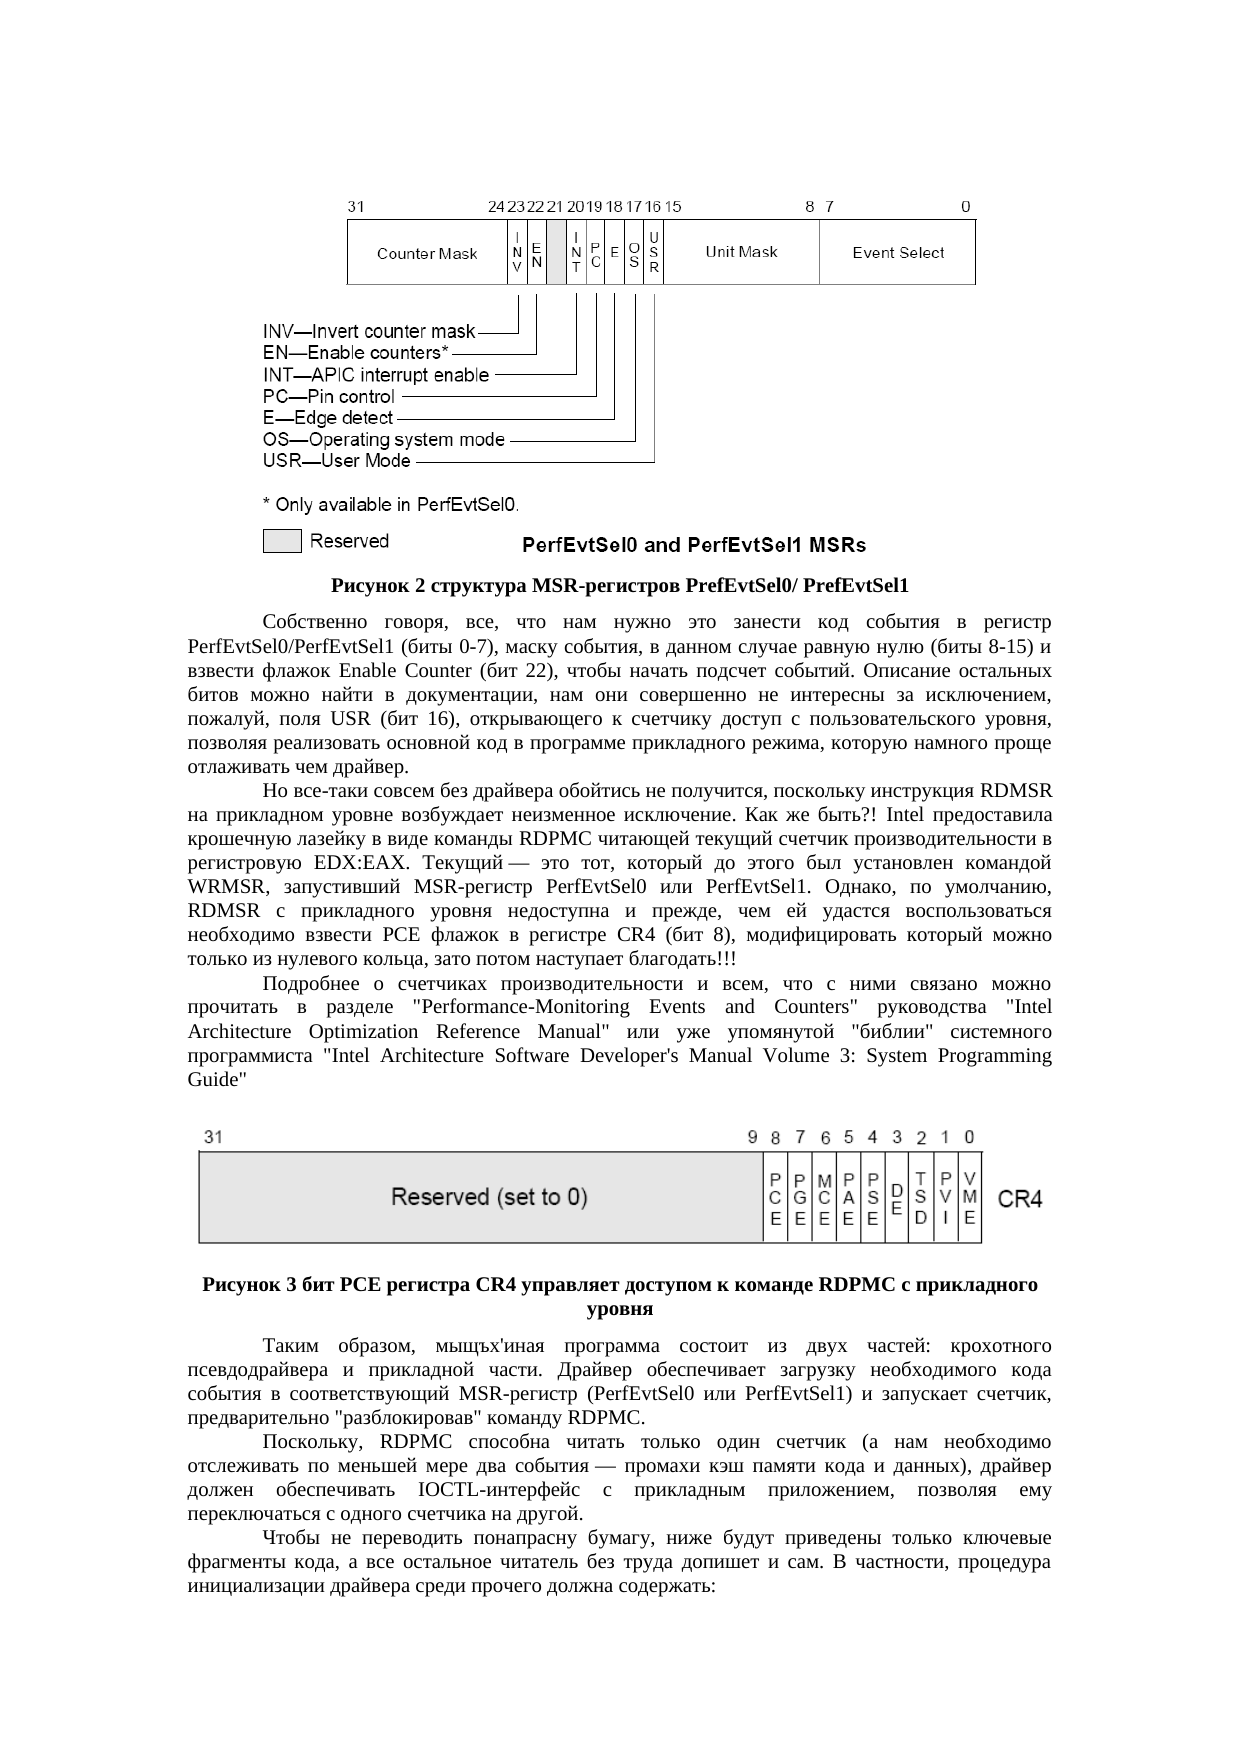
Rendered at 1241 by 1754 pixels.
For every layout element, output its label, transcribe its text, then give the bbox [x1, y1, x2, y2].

text Рисунок 2 структура MSR-регистров PrefEvtSel0/ PrefEvtSel1 [187, 573, 1053, 597]
text Чтобы не переводить понапрасну бумагу, ниже будут приведены только ключевые фрагменты кода, а все остальное читатель без труда допишет и сам. В частности, процедура инициализации драйвера среди прочего должна содержать: [187, 1525, 1053, 1597]
text Подробнее о счетчиках производительности и всем, что с ними связано можно прочитать в разделе "Performance-Monitoring Events and Counters" руководства "Intel Architecture Optimization Reference Manual" или уже упомянутой "библии" системного программиста "Intel Architecture Software Developer's Manual Volume 3: System Programming Guide" [187, 970, 1053, 1091]
picture [187, 1115, 1053, 1260]
text Таким образом, мыщъх'иная программа состоит из двух частей: крохотного псевдодрайвера и прикладной части. Драйвер обеспечивает загрузку необходимого кода события в соответствующий MSR-регистр (PerfEvtSel0 или PerfEvtSel1) и запускает счетчик, предварительно "разблокировав" команду RDPMC. [187, 1333, 1053, 1429]
text Рисунок 3 бит PCE регистра CR4 управляет доступом к команде RDPMC с прикладного уровня [187, 1272, 1053, 1320]
text Поскольку, RDPMC способна читать только один счетчик (а нам необходимо отслеживать по меньшей мере два события — промахи кэш памяти кода и данных), драйвер должен обеспечивать IOCTL-интерфейс с прикладным приложением, позволяя ему переключаться с одного счетчика на другой. [187, 1429, 1053, 1525]
picture [188, 174, 1053, 561]
text Собственно говоря, все, что нам нужно это занести код события в регистр PerfEvtSel0/PerfEvtSel1 (биты 0-7), маску события, в данном случае равную нулю (биты 8-15) и взвести флажок Enable Counter (бит 22), чтобы начать подсчет событий. Описание остальных битов можно найти в документации, нам они совершенно не интересны за исключением, пожалуй, поля USR (бит 16), открывающего к счетчику доступ с пользовательского уровня, позволяя реализовать основной код в программе прикладного режима, которую намного проще отлаживать чем драйвер. [187, 609, 1053, 778]
text Но все-таки совсем без драйвера обойтись не получится, поскольку инструкция RDMSR на прикладном уровне возбуждает неизменное исключение. Как же быть?! Intel предоставила крошечную лазейку в виде команды RDPMC читающей текущий счетчик производительности в регистровую EDX:EAX. Текущий — это тот, который до этого был установлен командой WRMSR, запустивший MSR-регистр PerfEvtSel0 или PerfEvtSel1. Однако, по умолчанию, RDMSR с прикладного уровня недоступна и прежде, чем ей удастся воспользоваться необходимо взвести PCE флажок в регистре CR4 (бит 8), модифицировать который можно только из нулевого кольца, зато потом наступает благодать!!! [187, 778, 1053, 970]
